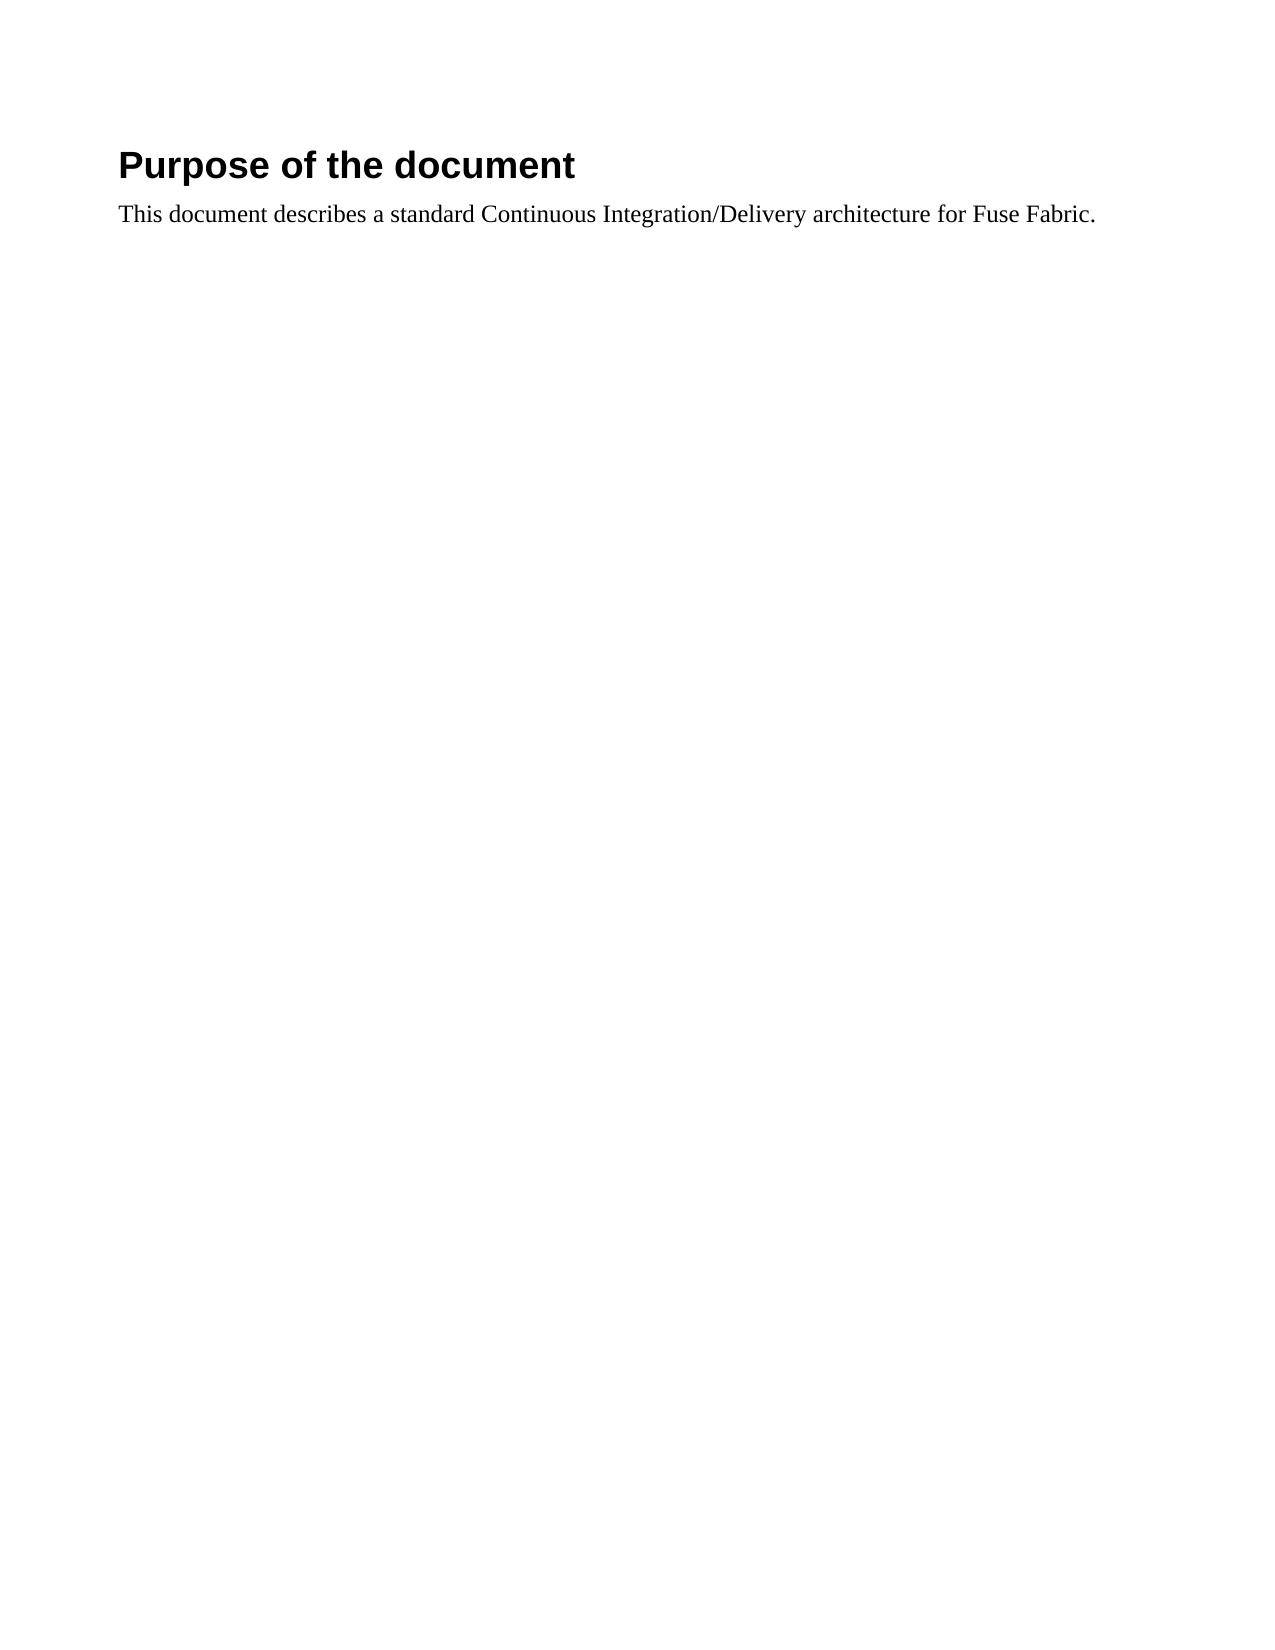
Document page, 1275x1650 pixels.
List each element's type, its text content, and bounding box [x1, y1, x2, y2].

text This document describes a standard Continuous Integration/Delivery architecture for Fuse Fabric. [118, 199, 1157, 228]
subtitle Purpose of the document [118, 143, 1157, 187]
